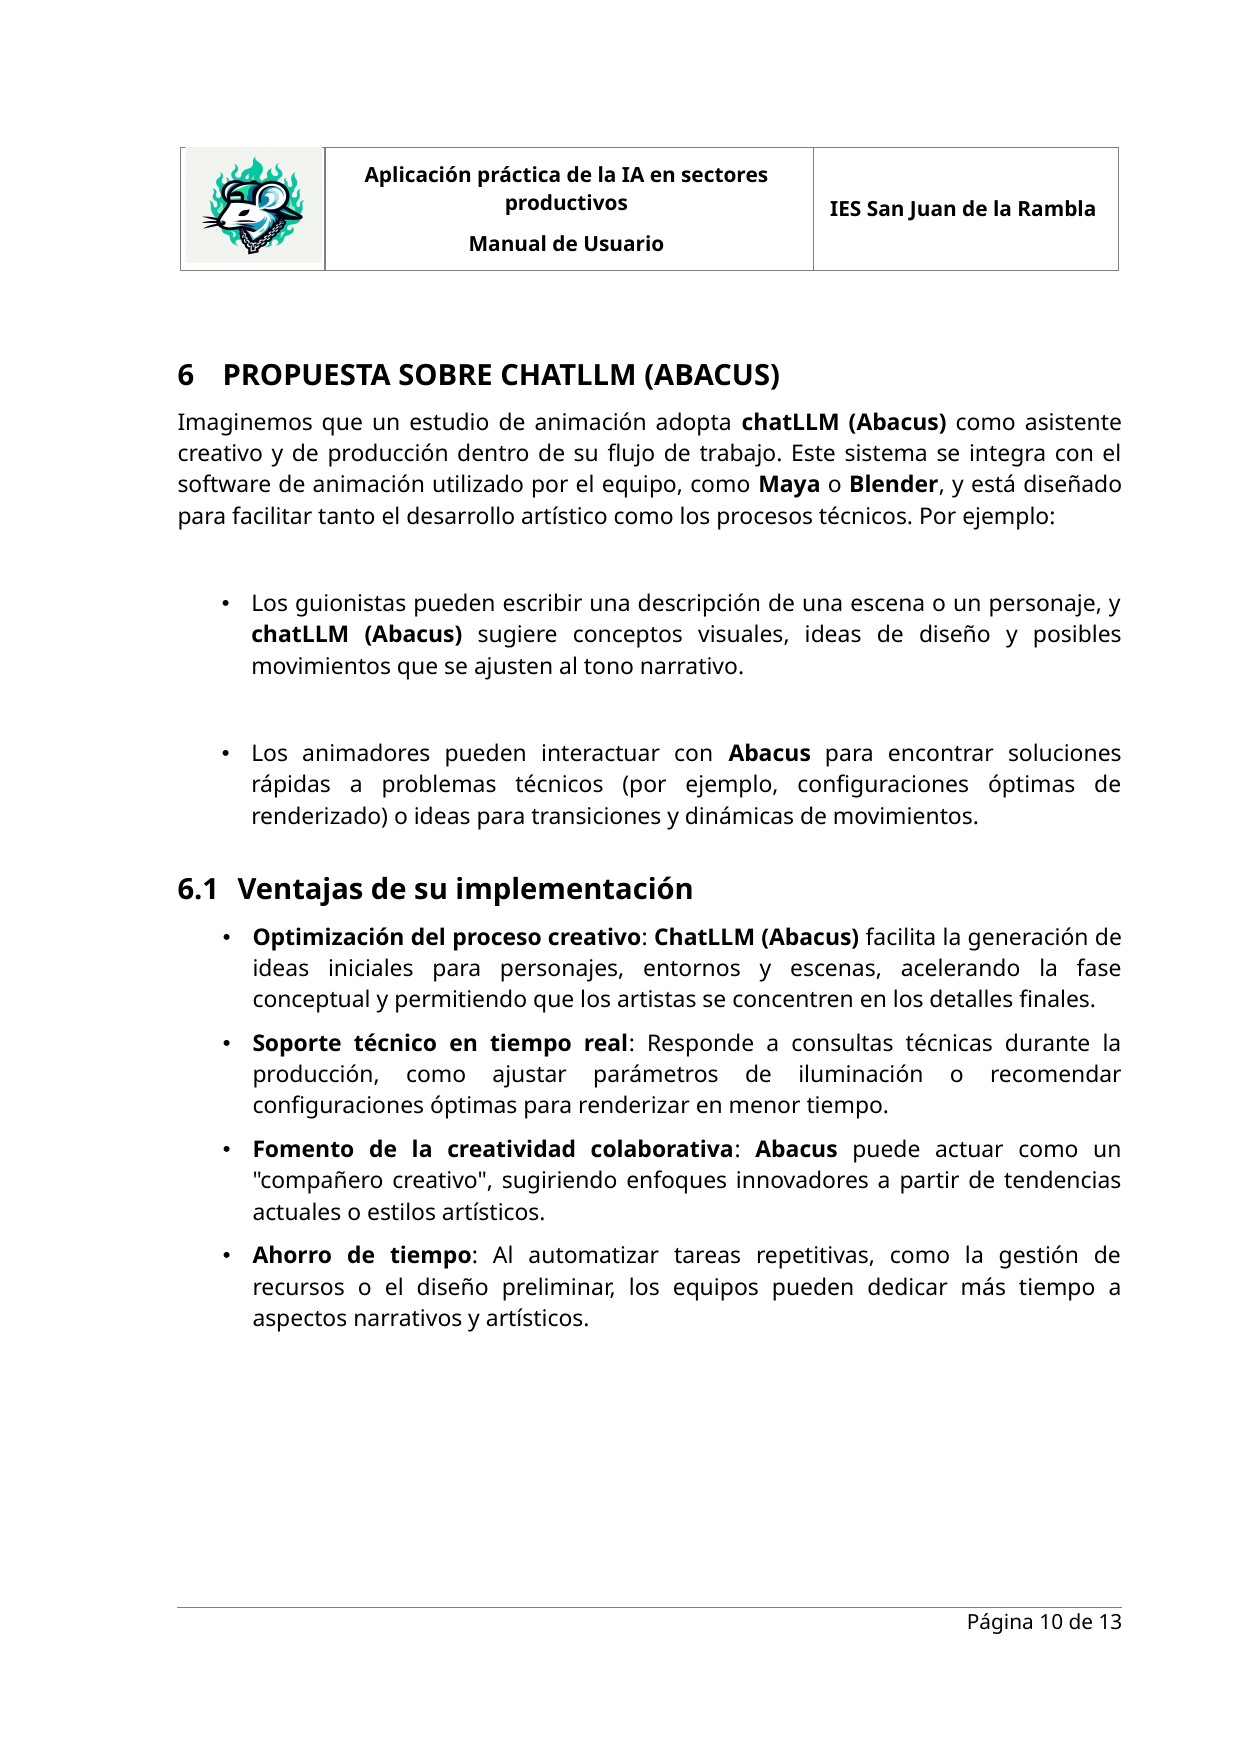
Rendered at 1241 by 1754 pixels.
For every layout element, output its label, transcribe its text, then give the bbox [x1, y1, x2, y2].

list Soporte técnico en tiempo real: Responde a consultas técnicas durante la producción, como ajustar parámetros de iluminación o recomendar configuraciones óptimas para renderizar en menor tiempo. [223, 1027, 1122, 1121]
subtitle Ventajas de su implementación [177, 868, 1122, 908]
subtitle PROPUESTA SOBRE CHATLLM (ABACUS) [177, 354, 1122, 393]
list Los animadores pueden interactuar con Abacus para encontrar soluciones rápidas a problemas técnicos (por ejemplo, configuraciones óptimas de renderizado) o ideas para transiciones y dinámicas de movimientos. [222, 737, 1122, 831]
list Fomento de la creatividad colaborativa: Abacus puede actuar como un "compañero creativo", sugiriendo enfoques innovadores a partir de tendencias actuales o estilos artísticos. [223, 1133, 1122, 1227]
list Optimización del proceso creativo: ChatLLM (Abacus) facilita la generación de ideas iniciales para personajes, entornos y escenas, acelerando la fase conceptual y permitiendo que los artistas se concentren en los detalles finales. [223, 921, 1122, 1014]
list Los guionistas pueden escribir una descripción de una escena o un personaje, y chatLLM (Abacus) sugiere conceptos visuales, ideas de diseño y posibles movimientos que se ajusten al tono narrativo. [222, 587, 1122, 681]
list Ahorro de tiempo: Al automatizar tareas repetitivas, como la gestión de recursos o el diseño preliminar, los equipos pueden dedicar más tiempo a aspectos narrativos y artísticos. [223, 1239, 1122, 1333]
text Imaginemos que un estudio de animación adopta chatLLM (Abacus) como asistente creativo y de producción dentro de su flujo de trabajo. Este sistema se integra con el software de animación utilizado por el equipo, como Maya o Blender, y está diseñado para facilitar tanto el desarrollo artístico como los procesos técnicos. Por ejemplo: [177, 406, 1122, 531]
picture [185, 147, 322, 263]
